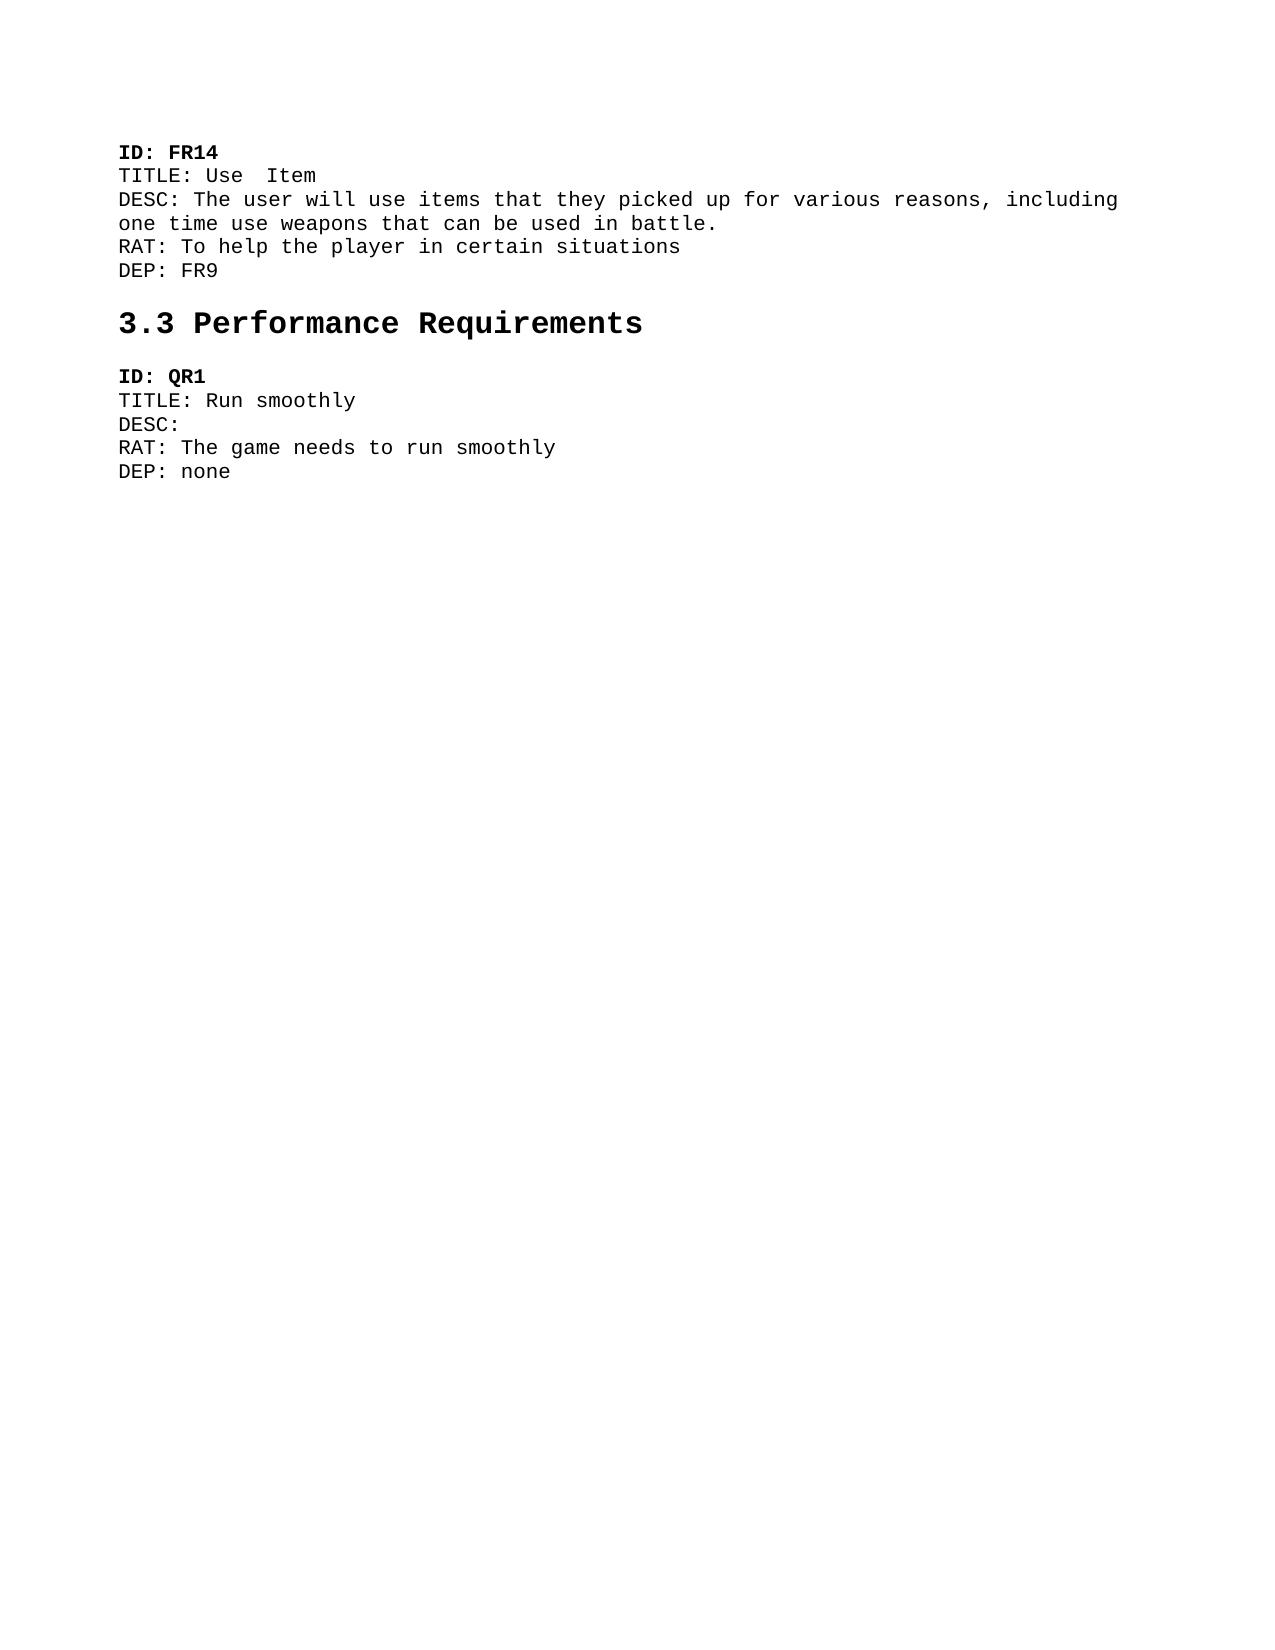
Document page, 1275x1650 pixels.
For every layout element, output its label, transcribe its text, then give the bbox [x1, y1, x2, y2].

text TITLE: Run smoothly [118, 390, 1157, 414]
text ID: QR1 [118, 366, 1157, 390]
text DESC: The user will use items that they picked up for various reasons, including one time use weapons that can be used in battle. [118, 189, 1157, 236]
text DESC: [118, 414, 1157, 437]
text DEP: FR9 [118, 260, 1157, 284]
text TITLE: Use Item [118, 165, 1157, 189]
text RAT: The game needs to run smoothly [118, 437, 1157, 461]
text ID: FR14 [118, 142, 1157, 165]
text RAT: To help the player in certain situations [118, 236, 1157, 260]
text 3.3 Performance Requirements [118, 307, 1157, 343]
text DEP: none [118, 461, 1157, 484]
